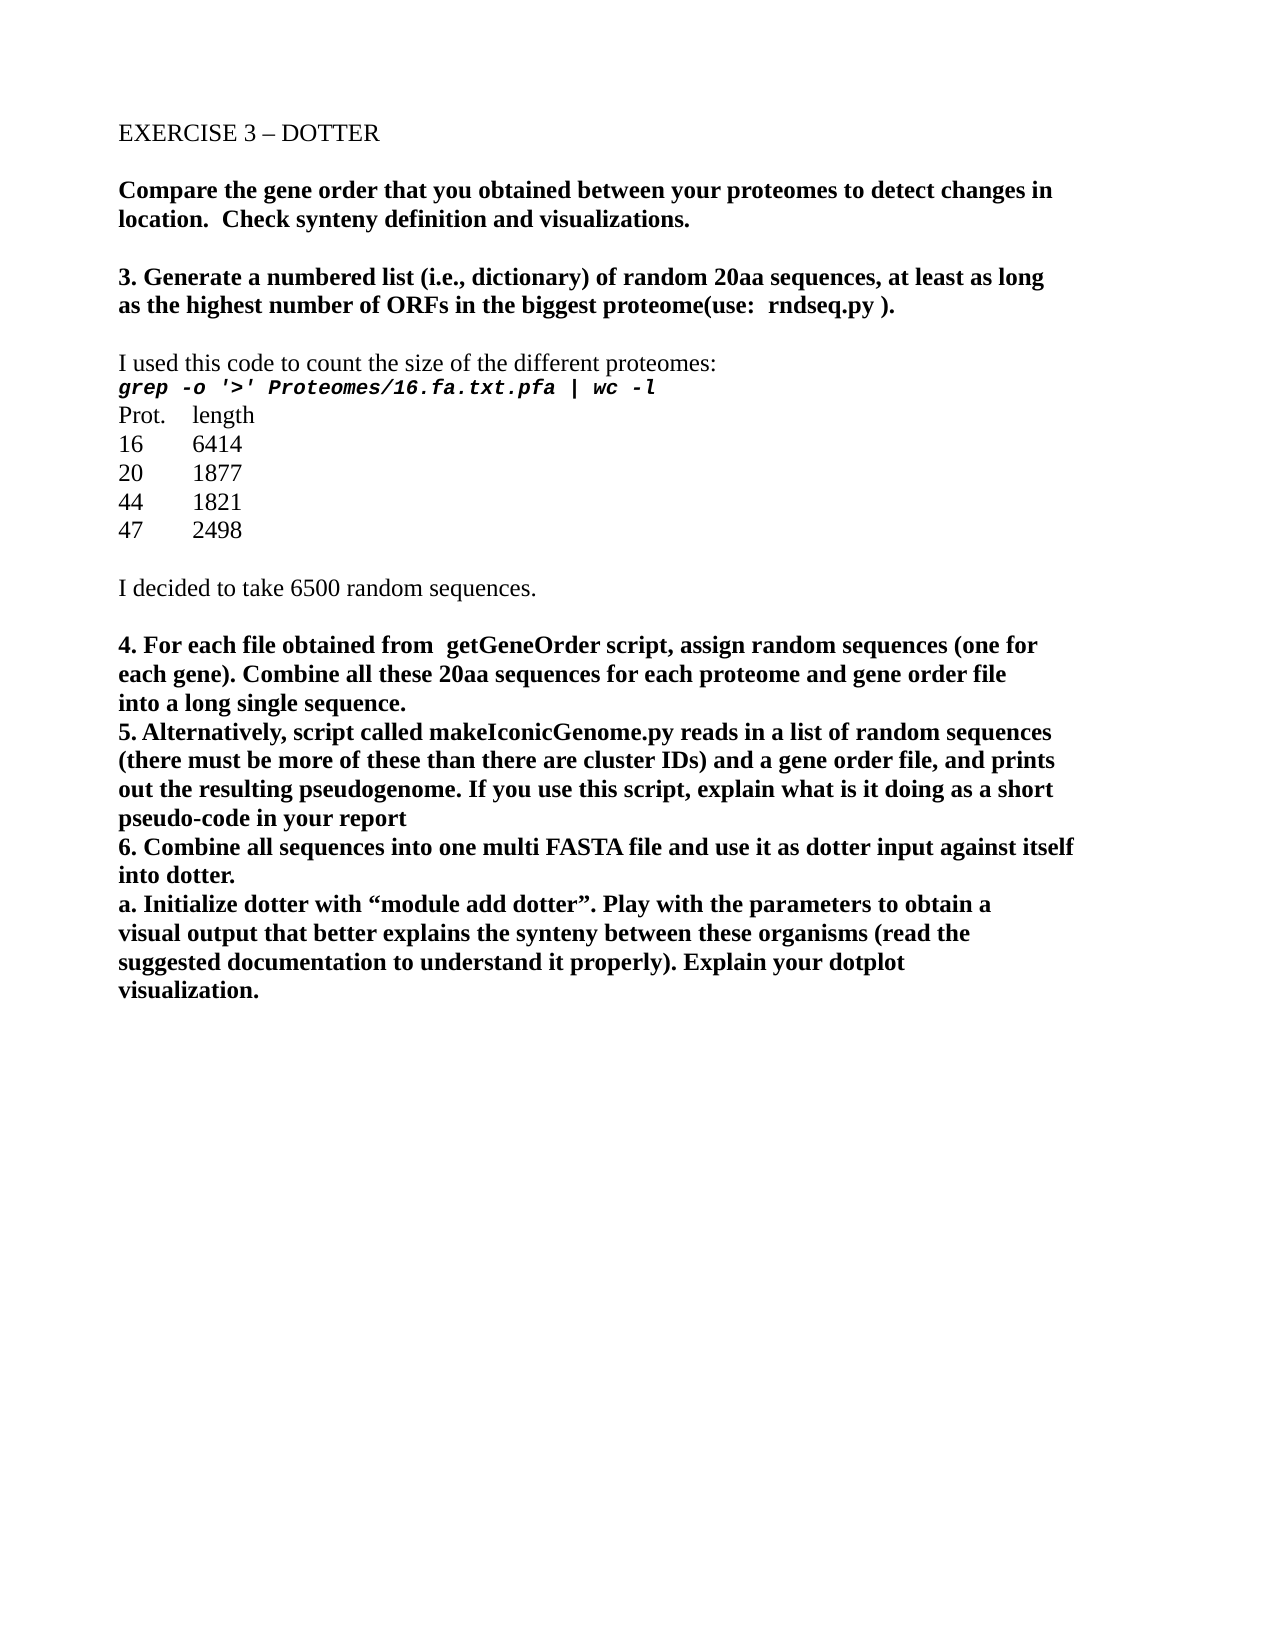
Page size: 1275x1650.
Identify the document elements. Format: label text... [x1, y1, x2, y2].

text location. ​ Check synteny definition and visualizations. [118, 204, 1157, 233]
text 3. Generate a numbered list (i.e., dictionary) of random 20aa sequences, at least as long [118, 262, 1157, 291]
text 5. Alternatively, script called makeIconicGenome.py reads in a list of random sequences [118, 717, 1157, 746]
text out the resulting pseudogenome. If you use this script, explain what is it doing as a short [118, 774, 1157, 803]
text grep -o '>' Proteomes/16.fa.txt.pfa | wc -l [118, 377, 1157, 401]
text I decided to take 6500 random sequences. [118, 573, 1157, 602]
text 4. For each file obtained from ​ getGeneOrder script, assign random sequences (one for [118, 631, 1157, 659]
text into a long single sequence. [118, 688, 1157, 717]
text visual output that better explains the synteny between these organisms (read the [118, 918, 1157, 947]
text 20 1877 [118, 458, 1157, 487]
text Prot. length [118, 401, 1157, 429]
text a. Initialize dotter with “module add dotter”. Play with the parameters to obtain a [118, 889, 1157, 918]
text Compare the gene order that you obtained between your proteomes to detect changes in [118, 176, 1157, 204]
text EXERCISE 3 – DOTTER [118, 118, 1157, 147]
text as the highest number of ORFs in the biggest proteome(use: ​ rndseq.py​ ). [118, 291, 1157, 319]
text into dotter. [118, 861, 1157, 889]
text visualization. [118, 976, 1157, 1004]
text 16 6414 [118, 429, 1157, 458]
text 47 2498 [118, 516, 1157, 544]
text pseudo-code in your report [118, 803, 1157, 832]
text 44 1821 [118, 487, 1157, 516]
text suggested documentation to understand it properly). Explain your dotplot [118, 947, 1157, 976]
text I used this code to count the size of the different proteomes: [118, 348, 1157, 377]
text (there must be more of these than there are cluster IDs) and a gene order file, and prints [118, 746, 1157, 774]
text 6. Combine all sequences into one multi FASTA file and use it as dotter input against itself [118, 832, 1157, 861]
text each gene). Combine all these 20aa sequences for each proteome and gene order file [118, 659, 1157, 688]
